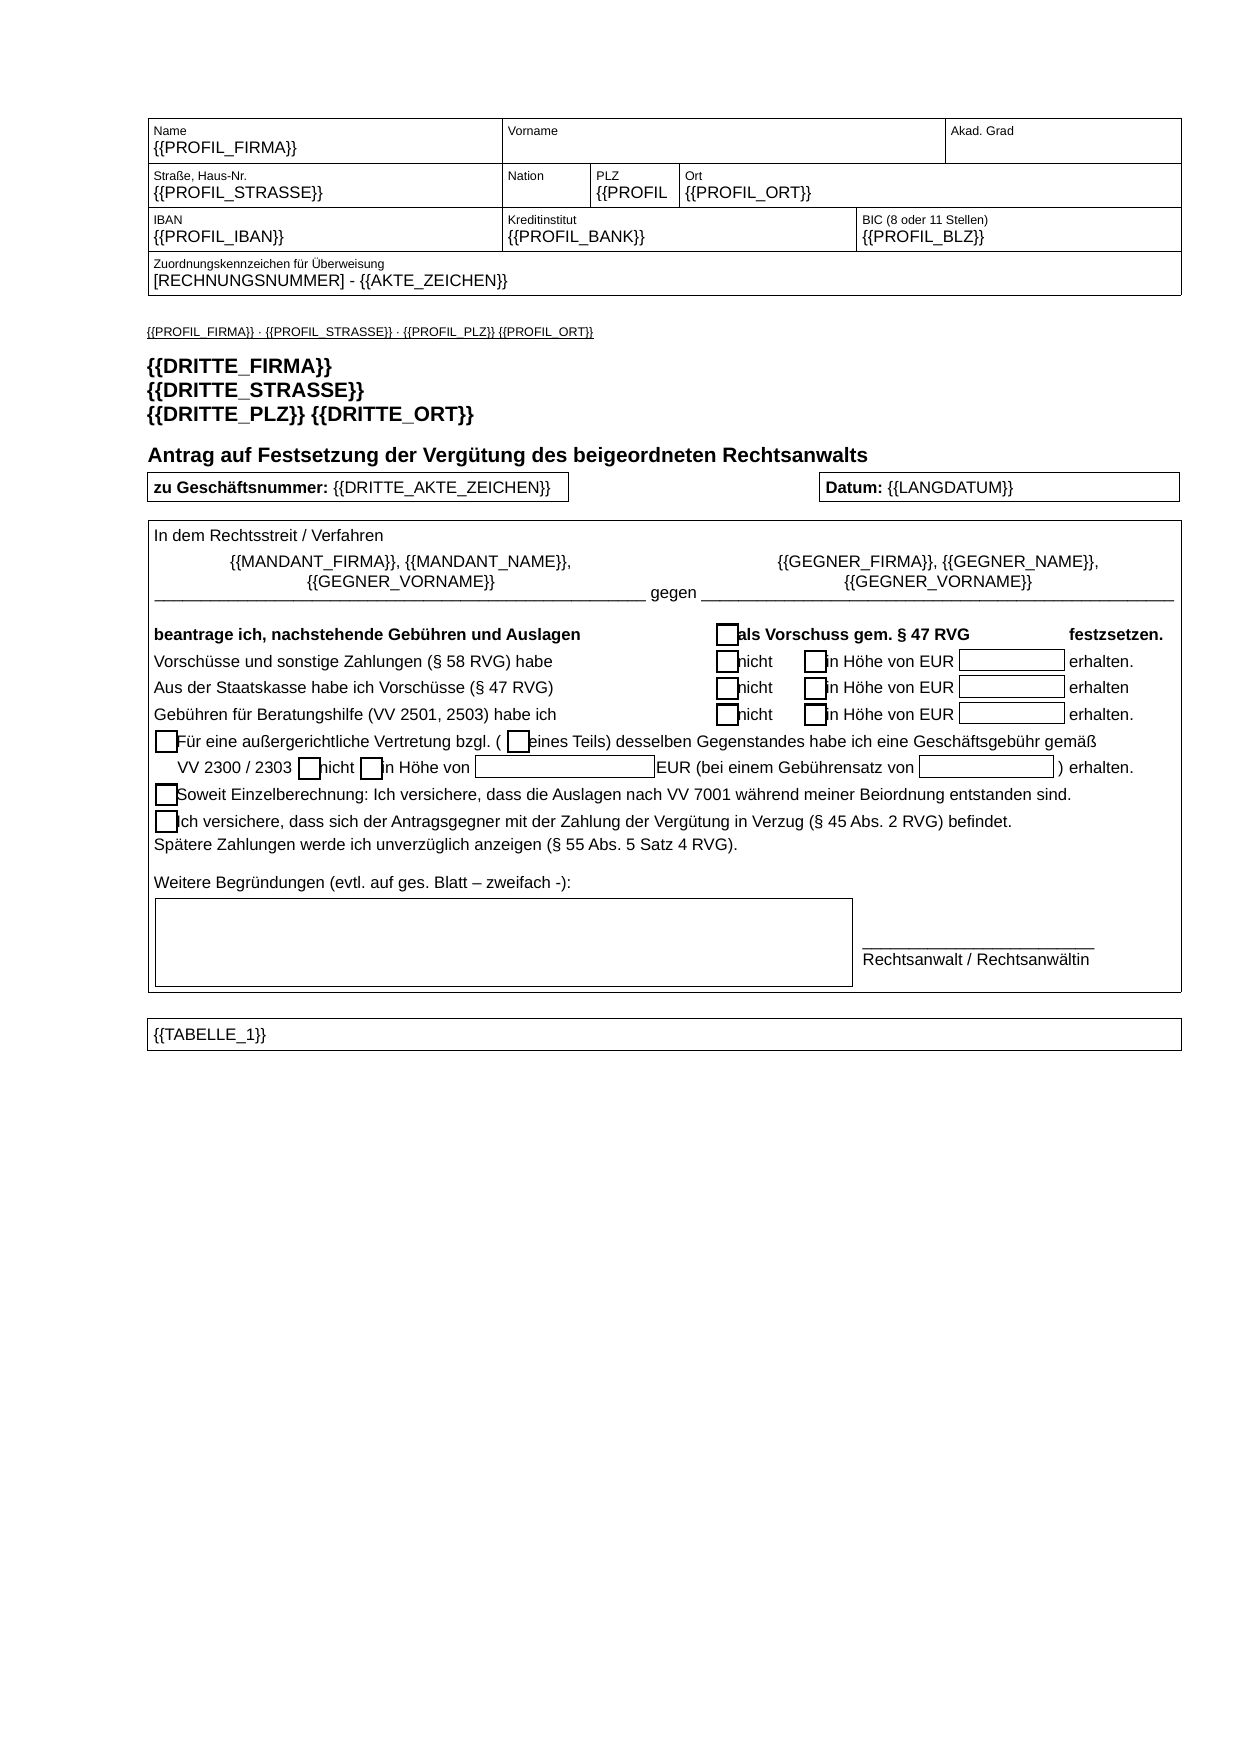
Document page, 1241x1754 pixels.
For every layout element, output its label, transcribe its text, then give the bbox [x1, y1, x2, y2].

text In dem Rechtsstreit / Verfahren [154, 526, 1175, 545]
text in Höhe von EUR erhalten. [826, 648, 1175, 675]
table_cell Ort {{PROFIL_ORT}} [680, 164, 1181, 207]
table_cell PLZ {{PROFIL_PLZ}} [591, 164, 679, 207]
text {{GEGNER_FIRMA}}, {{GEGNER_NAME}}, {{GEGNER_VORNAME}} [710, 552, 1167, 591]
text Gebühren für Beratungshilfe (VV 2501, 2503) habe ich [154, 702, 715, 728]
text Weitere Begründungen (evtl. auf ges. Blatt – zweifach -): [154, 873, 1175, 892]
table_header Akad. Grad [946, 119, 1181, 162]
text als Vorschuss gem. § 47 RVG festzsetzen. [737, 622, 1175, 648]
text nicht [737, 702, 803, 728]
text Soweit Einzelberechnung: Ich versichere, dass die Auslagen nach VV 7001 während meiner Beiordnung entstanden sind. [176, 782, 1175, 808]
text in Höhe von EUR erhalten [826, 675, 1175, 702]
table_header {{TABELLE_1}} [148, 1019, 1181, 1050]
text nicht [319, 755, 359, 782]
text VV 2300 / 2303 [154, 755, 297, 782]
text Aus der Staatskasse habe ich Vorschüsse (§ 47 RVG) [154, 675, 715, 702]
table_cell IBAN {{PROFIL_IBAN}} [149, 208, 502, 251]
text nicht [737, 675, 803, 702]
text nicht [737, 648, 803, 675]
text in Höhe von EUR erhalten. [826, 702, 1175, 728]
table_header Vorname [503, 119, 945, 162]
text Rechtsanwalt / Rechtsanwältin [853, 950, 1175, 969]
table_cell BIC (8 oder 11 Stellen) {{PROFIL_BLZ}} [857, 208, 1181, 251]
text in Höhe von EUR (bei einem Gebührensatz von ) erhalten. [381, 755, 1175, 782]
text {{MANDANT_FIRMA}}, {{MANDANT_NAME}}, {{GEGNER_VORNAME}} [162, 552, 640, 591]
text beantrage ich, nachstehende Gebühren und Auslagen [154, 622, 715, 648]
table_cell Nation [503, 164, 590, 207]
text _________________________ [853, 931, 1175, 950]
table_cell Kreditinstitut {{PROFIL_BANK}} [503, 208, 856, 251]
table_header Name {{PROFIL_FIRMA}} [149, 119, 502, 162]
table_cell Zuordnungskennzeichen für Überweisung [RECHNUNGSNUMMER] - {{AKTE_ZEICHEN}} [149, 252, 1181, 295]
text Spätere Zahlungen werde ich unverzüglich anzeigen (§ 55 Abs. 5 Satz 4 RVG). [154, 835, 1175, 854]
text _____________________________________________________ gegen ___________________________________________________ [154, 583, 1175, 602]
text Für eine außergerichtliche Vertretung bzgl. ( [176, 728, 506, 755]
text Vorschüsse und sonstige Zahlungen (§ 58 RVG) habe [154, 648, 715, 675]
table_cell Straße, Haus-Nr. {{PROFIL_STRASSE}} [149, 164, 502, 207]
text eines Teils) desselben Gegenstandes habe ich eine Geschäftsgebühr gemäß [528, 728, 1175, 755]
text Ich versichere, dass sich der Antragsgegner mit der Zahlung der Vergütung in Verzug (§ 45 Abs. 2 RVG) befindet. [176, 808, 1175, 835]
